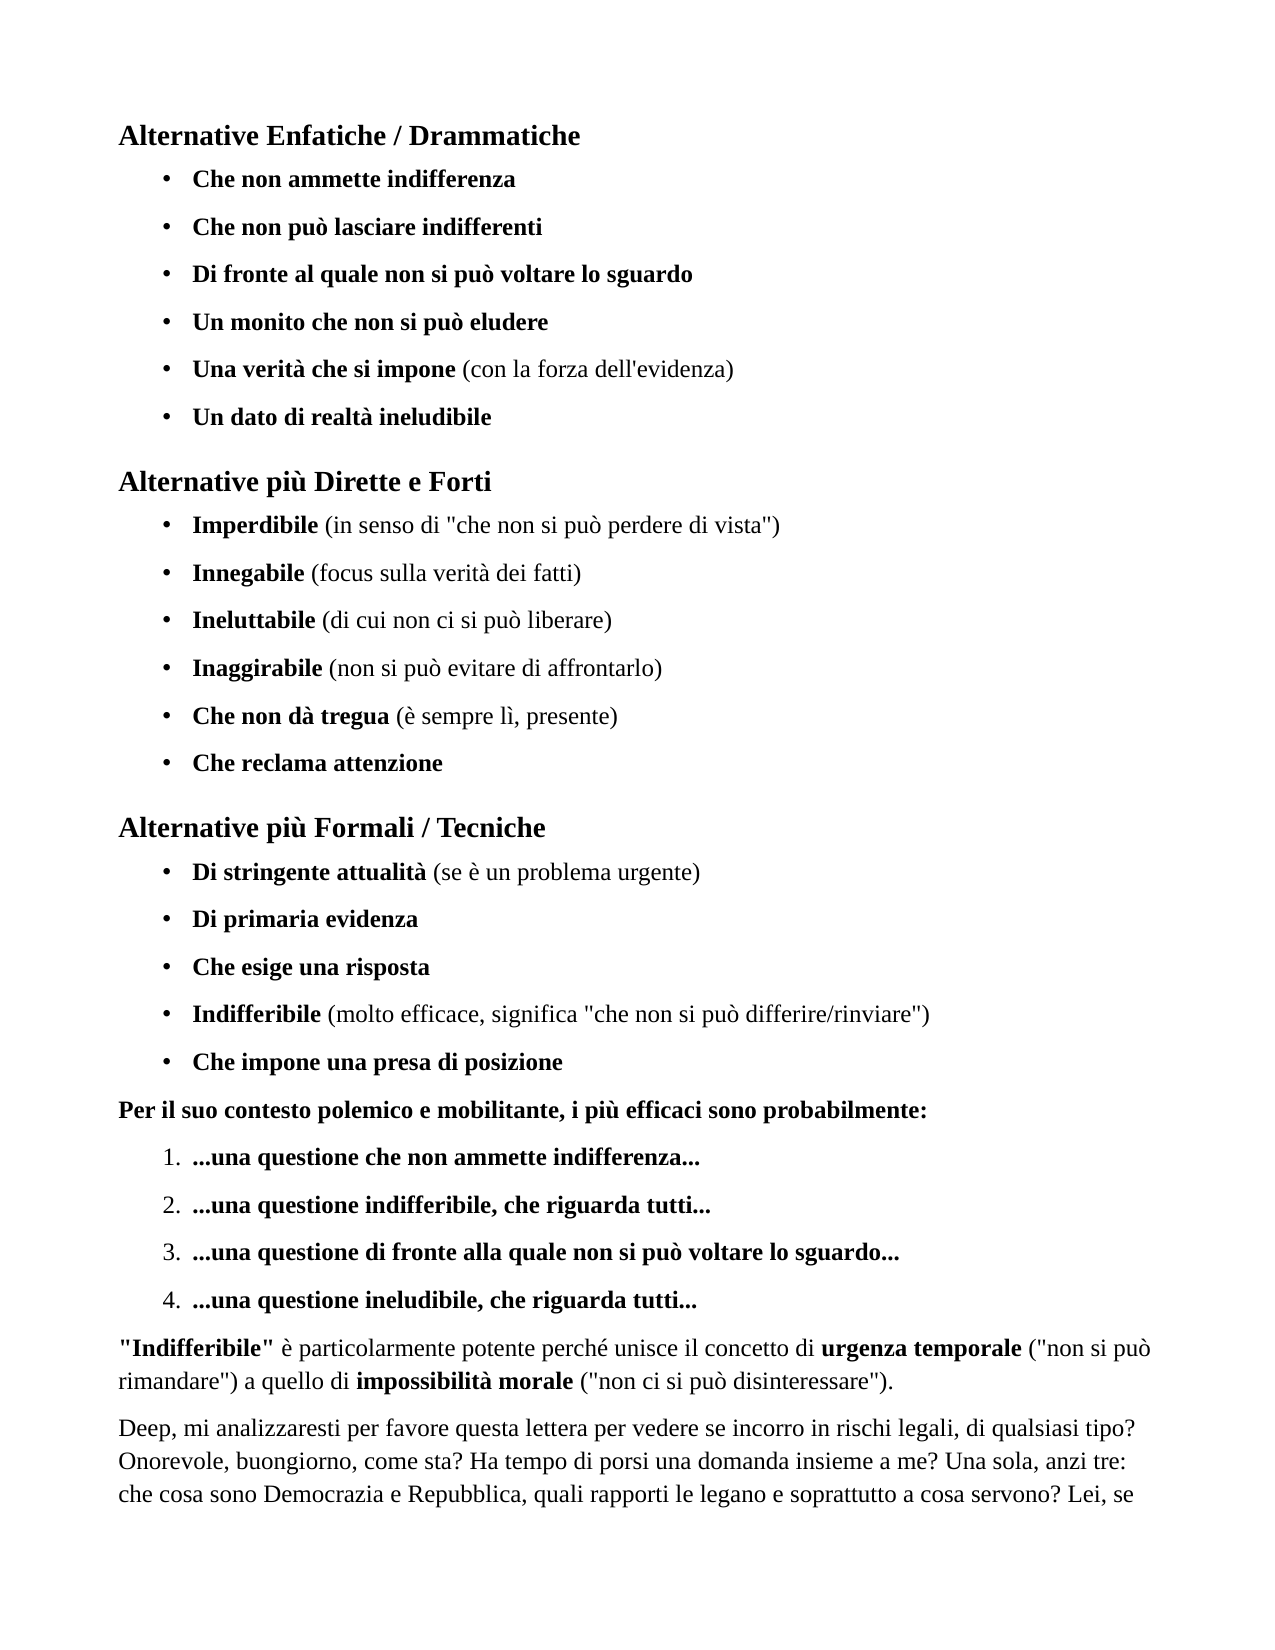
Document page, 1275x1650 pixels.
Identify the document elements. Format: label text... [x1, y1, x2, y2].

text Deep, mi analizzaresti per favore questa lettera per vedere se incorro in rischi legali, di qualsiasi tipo? Onorevole, buongiorno, come sta? Ha tempo di porsi una domanda insieme a me? Una sola, anzi tre: che cosa sono Democrazia e Repubblica, quali rapporti le legano e soprattutto a cosa servono? Lei, se [118, 1413, 1157, 1508]
list Che impone una presa di posizione [162, 1047, 1157, 1076]
list Un monito che non si può eludere [162, 307, 1157, 336]
list Che non può lasciare indifferenti [162, 212, 1157, 241]
list Inaggirabile (non si può evitare di affrontarlo) [162, 653, 1157, 682]
list Di primaria evidenza [162, 904, 1157, 933]
list ...una questione di fronte alla quale non si può voltare lo sguardo... [162, 1237, 1157, 1266]
list Di stringente attualità (se è un problema urgente) [162, 857, 1157, 885]
list ...una questione che non ammette indifferenza... [162, 1142, 1157, 1171]
list Che non dà tregua (è sempre lì, presente) [162, 701, 1157, 729]
list Che non ammette indifferenza [162, 164, 1157, 193]
list Un dato di realtà ineludibile [162, 402, 1157, 431]
list ...una questione indifferibile, che riguarda tutti... [162, 1190, 1157, 1219]
list Indifferibile (molto efficace, significa "che non si può differire/rinviare") [162, 999, 1157, 1028]
list Che esige una risposta [162, 952, 1157, 981]
list Di fronte al quale non si può voltare lo sguardo [162, 259, 1157, 288]
subtitle Alternative più Dirette e Forti [118, 464, 1157, 498]
subtitle Alternative Enfatiche / Drammatiche [118, 118, 1157, 152]
list Innegabile (focus sulla verità dei fatti) [162, 558, 1157, 587]
subtitle Alternative più Formali / Tecniche [118, 811, 1157, 844]
list Ineluttabile (di cui non ci si può liberare) [162, 606, 1157, 634]
list Imperdibile (in senso di "che non si può perdere di vista") [162, 510, 1157, 539]
text "Indifferibile" è particolarmente potente perché unisce il concetto di urgenza temporale ("non si può rimandare") a quello di impossibilità morale ("non ci si può disinteressare"). [118, 1333, 1157, 1394]
list Che reclama attenzione [162, 748, 1157, 777]
list ...una questione ineludibile, che riguarda tutti... [162, 1285, 1157, 1314]
list Una verità che si impone (con la forza dell'evidenza) [162, 354, 1157, 383]
text Per il suo contesto polemico e mobilitante, i più efficaci sono probabilmente: [118, 1095, 1157, 1123]
